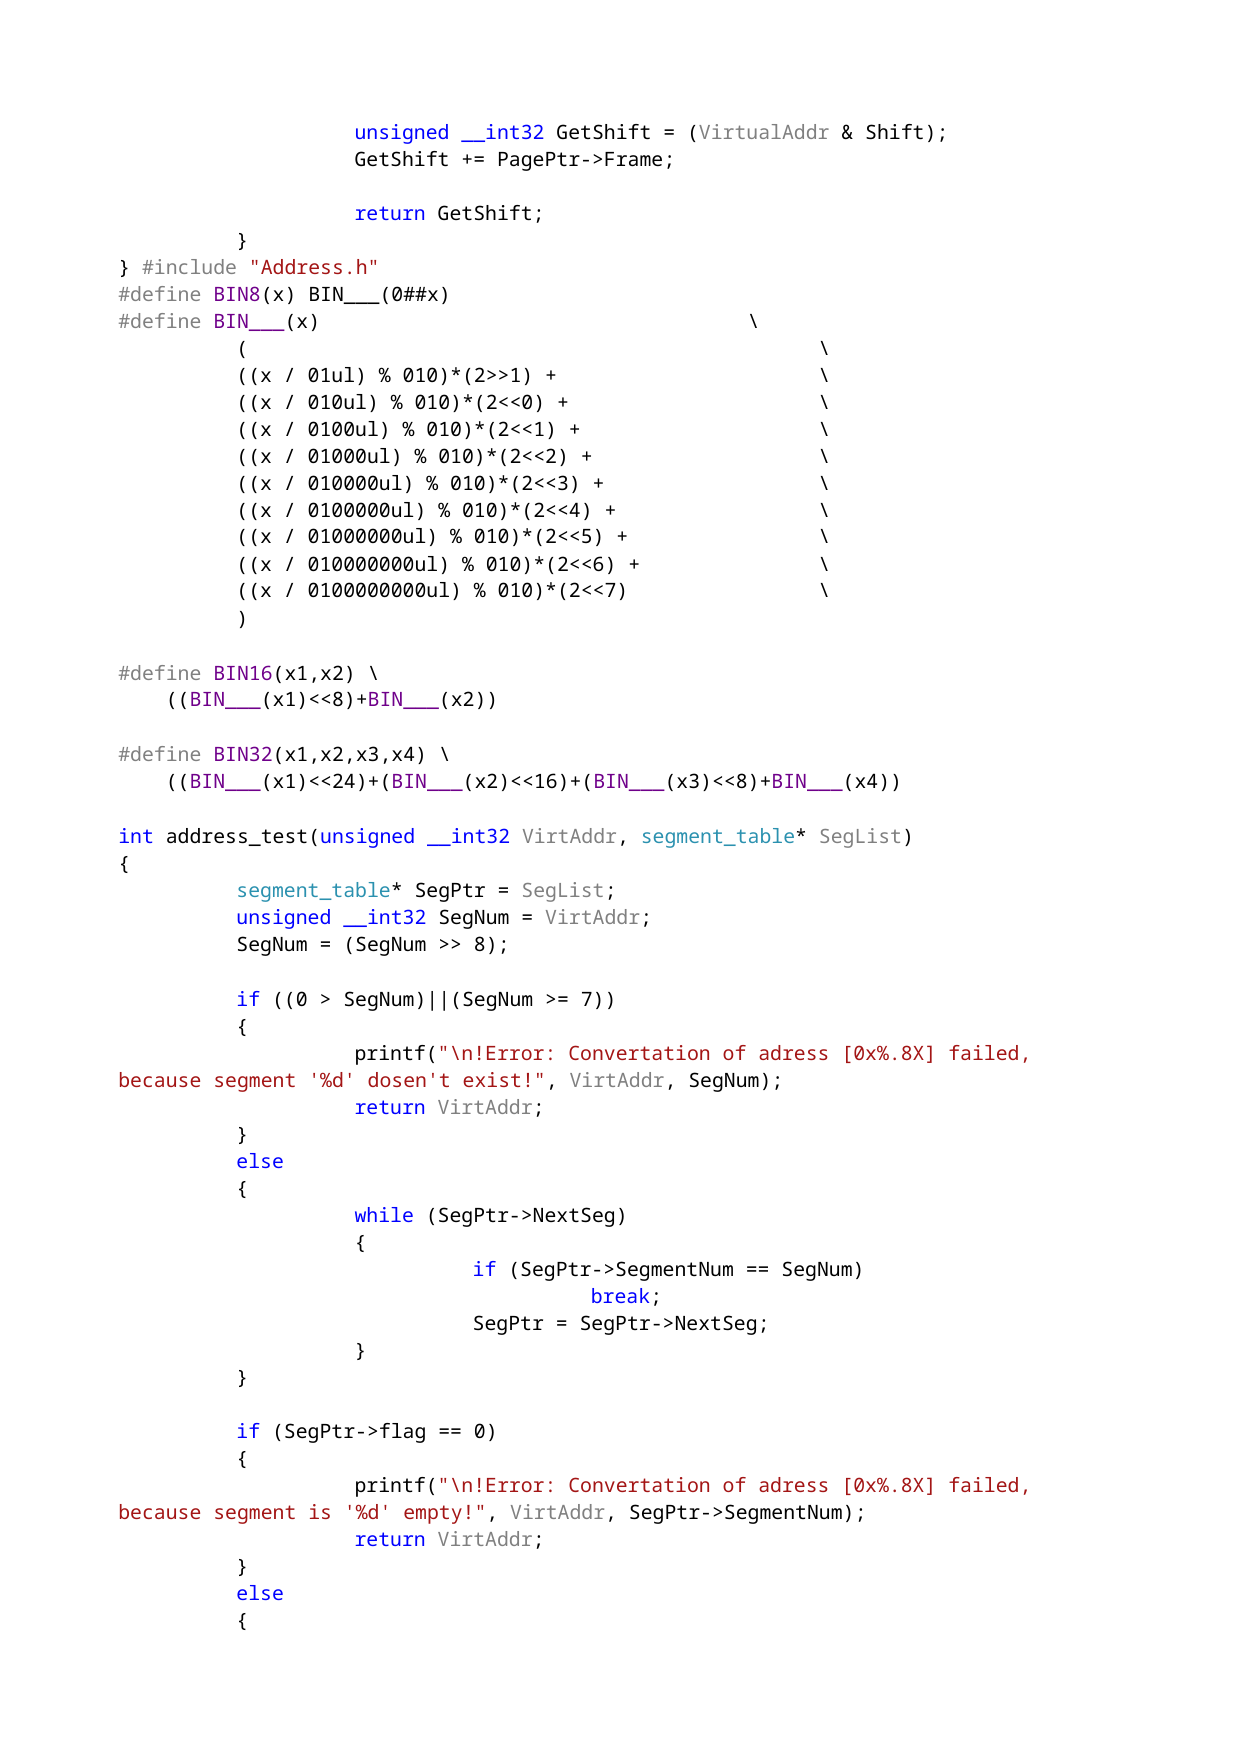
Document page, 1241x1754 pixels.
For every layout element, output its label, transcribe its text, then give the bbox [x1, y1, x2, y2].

text #define BIN32(x1,x2,x3,x4) \ [118, 741, 1122, 768]
text ((x / 01ul) % 010)*(2>>1) + \ [118, 361, 1122, 388]
text ((x / 010000ul) % 010)*(2<<3) + \ [118, 469, 1122, 496]
text if (SegPtr->flag == 0) [118, 1417, 1122, 1444]
text while (SegPtr->NextSeg) [118, 1201, 1122, 1228]
text printf("\n!Error: Convertation of adress [0x%.8X] failed, because segment is '%d' empty!", VirtAddr, SegPtr->SegmentNum); [118, 1471, 1122, 1525]
text return GetShift; [118, 199, 1122, 226]
text SegPtr = SegPtr->NextSeg; [118, 1309, 1122, 1336]
text printf("\n!Error: Convertation of adress [0x%.8X] failed, because segment '%d' dosen't exist!", VirtAddr, SegNum); [118, 1039, 1122, 1093]
text if (SegPtr->SegmentNum == SegNum) [118, 1255, 1122, 1282]
text ((BIN___(x1)<<8)+BIN___(x2)) [118, 686, 1122, 713]
text break; [118, 1282, 1122, 1309]
text ( \ [118, 334, 1122, 361]
text return VirtAddr; [118, 1525, 1122, 1552]
text } [118, 1121, 1122, 1147]
text else [118, 1147, 1122, 1174]
text { [118, 1606, 1122, 1633]
text if ((0 > SegNum)||(SegNum >= 7)) [118, 986, 1122, 1013]
text { [118, 1174, 1122, 1201]
text ((x / 01000000ul) % 010)*(2<<5) + \ [118, 523, 1122, 550]
text } [118, 226, 1122, 253]
text unsigned __int32 GetShift = (VirtualAddr & Shift); [118, 118, 1122, 145]
text return VirtAddr; [118, 1093, 1122, 1121]
text ((x / 010000000ul) % 010)*(2<<6) + \ [118, 550, 1122, 577]
text GetShift += PagePtr->Frame; [118, 145, 1122, 172]
text { [118, 1228, 1122, 1255]
text #define BIN8(x) BIN___(0##x) [118, 280, 1122, 307]
text ((x / 010ul) % 010)*(2<<0) + \ [118, 388, 1122, 415]
text } [118, 1552, 1122, 1579]
text ) [118, 604, 1122, 631]
text { [118, 1444, 1122, 1471]
text } #include "Address.h" [118, 253, 1122, 280]
text #define BIN___(x) \ [118, 307, 1122, 334]
text segment_table* SegPtr = SegList; [118, 877, 1122, 904]
text } [118, 1336, 1122, 1363]
text unsigned __int32 SegNum = VirtAddr; [118, 904, 1122, 931]
text { [118, 1013, 1122, 1039]
text int address_test(unsigned __int32 VirtAddr, segment_table* SegList) [118, 823, 1122, 850]
text } [118, 1363, 1122, 1390]
text { [118, 850, 1122, 877]
text SegNum = (SegNum >> 8); [118, 931, 1122, 958]
text ((BIN___(x1)<<24)+(BIN___(x2)<<16)+(BIN___(x3)<<8)+BIN___(x4)) [118, 768, 1122, 795]
text ((x / 0100ul) % 010)*(2<<1) + \ [118, 415, 1122, 442]
text ((x / 0100000000ul) % 010)*(2<<7) \ [118, 577, 1122, 604]
text #define BIN16(x1,x2) \ [118, 659, 1122, 686]
text else [118, 1579, 1122, 1606]
text ((x / 01000ul) % 010)*(2<<2) + \ [118, 442, 1122, 469]
text ((x / 0100000ul) % 010)*(2<<4) + \ [118, 496, 1122, 523]
